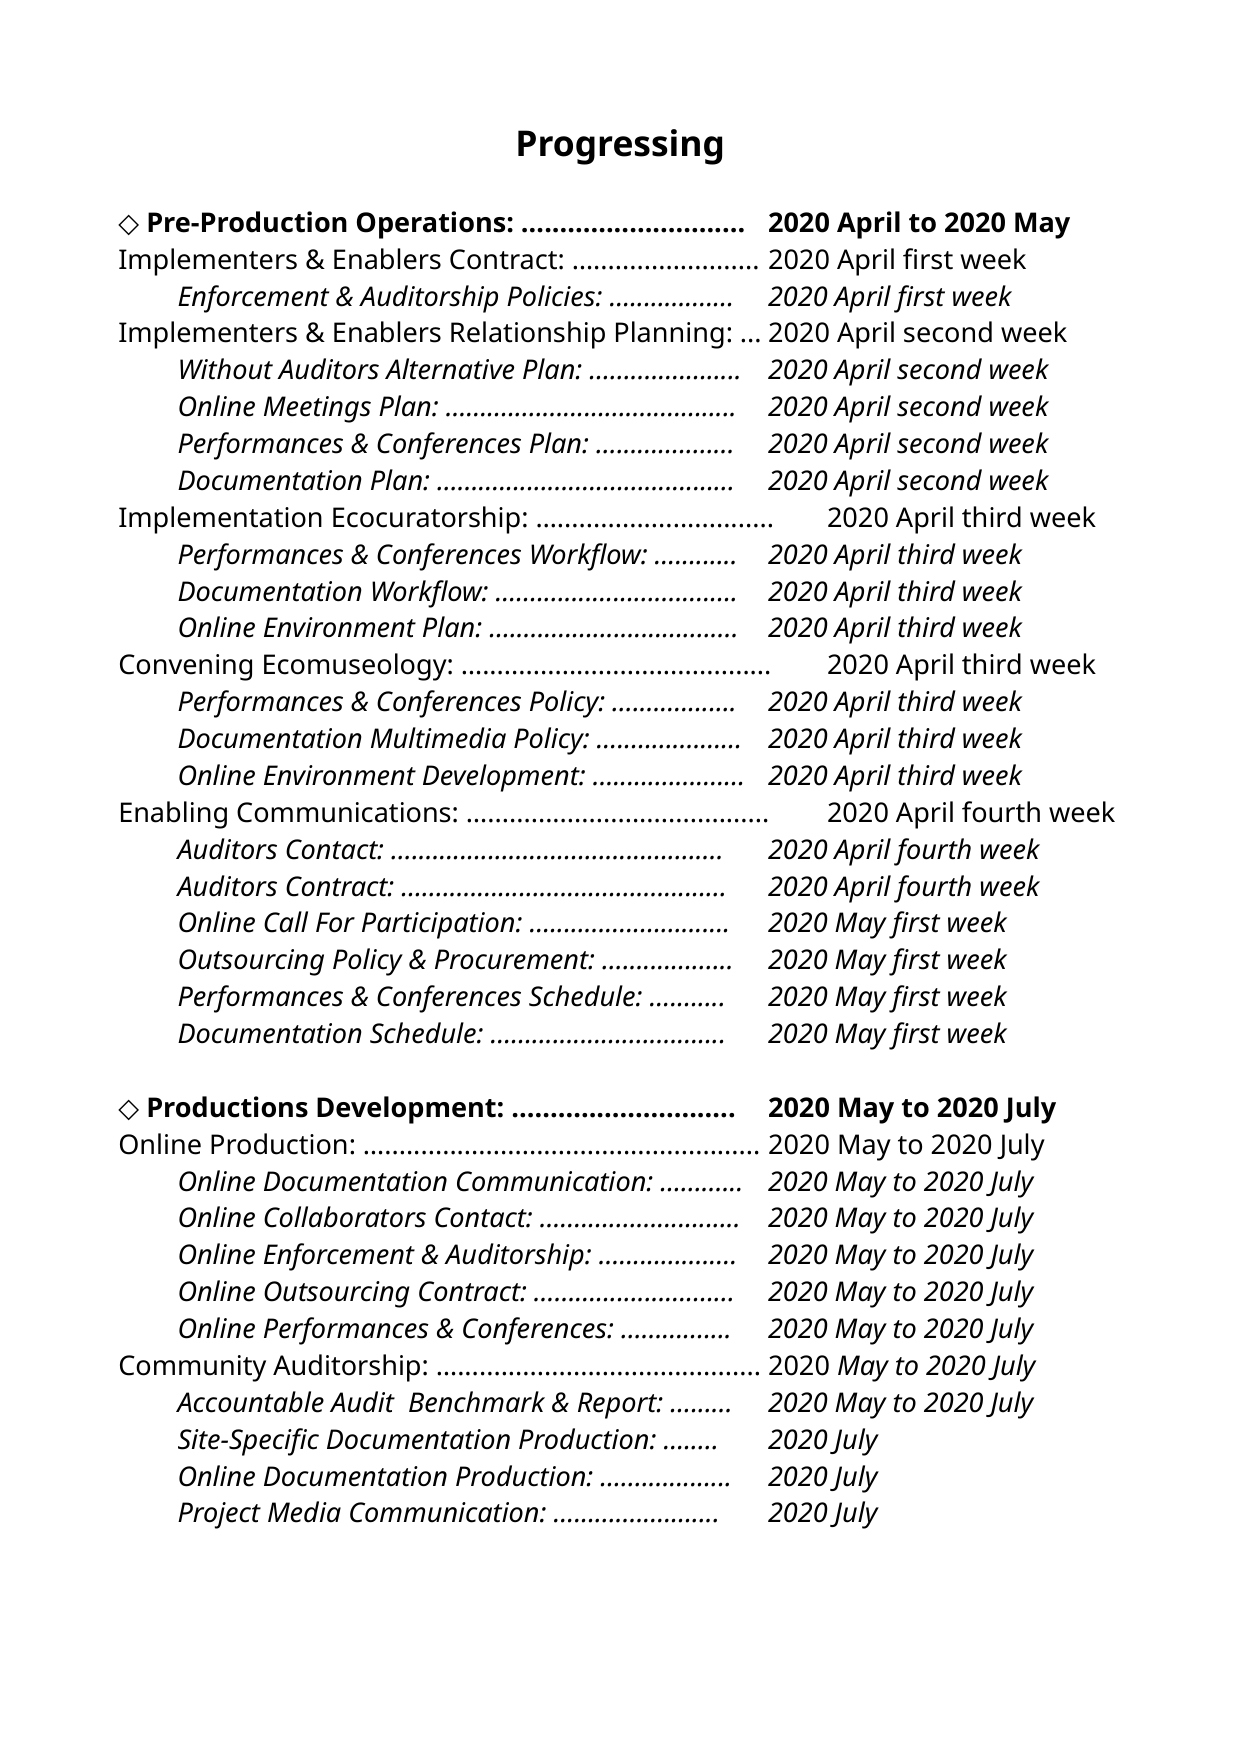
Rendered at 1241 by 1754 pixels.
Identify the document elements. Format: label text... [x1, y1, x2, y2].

text Implementers & Enablers Contract: …....................... 2020 April first week [118, 240, 1122, 277]
text Without Auditors Alternative Plan: …................... 2020 April second week [118, 351, 1122, 388]
text Online Meetings Plan: …....................................... 2020 April second week [118, 388, 1122, 424]
text Progressing [118, 118, 1122, 166]
text Outsourcing Policy & Procurement: …................ 2020 May first week [118, 941, 1122, 978]
text Documentation Multimedia Policy: ….................. 2020 April third week [118, 719, 1122, 756]
text Online Call For Participation: ….......................... 2020 May first week [118, 904, 1122, 941]
text Community Auditorship: ….......................................... 2020 May to 2020 July [118, 1346, 1122, 1383]
text Auditors Contact: …............................................. 2020 April fourth week [118, 830, 1122, 867]
text Online Environment Development: …................... 2020 April third week [118, 756, 1122, 793]
text Online Documentation Production: …................ 2020 July [118, 1457, 1122, 1494]
text Accountable Audit Benchmark & Report: …...... 2020 May to 2020 July [118, 1383, 1122, 1420]
text Enforcement & Auditorship Policies: …............... 2020 April first week [118, 277, 1122, 314]
text Performances & Conferences Workflow: …......... 2020 April third week [118, 535, 1122, 572]
text Online Production: ….................................................... 2020 May to 2020 July [118, 1125, 1122, 1162]
text Documentation Schedule: …............................... 2020 May first week [118, 1014, 1122, 1051]
text ◇ Pre-Production Operations: ….......................... 2020 April to 2020 May [118, 203, 1122, 240]
text Site-Specific Documentation Production: …..... 2020 July [118, 1420, 1122, 1457]
text Enabling Communications: …....................................... 2020 April fourth week [118, 793, 1122, 830]
text Online Outsourcing Contract: ….......................... 2020 May to 2020 July [118, 1273, 1122, 1309]
text ◇ Productions Development: ............................. 2020 May to 2020 July [118, 1088, 1122, 1125]
text Project Media Communication: …..................... 2020 July [118, 1494, 1122, 1531]
text Performances & Conferences Plan: …................. 2020 April second week [118, 424, 1122, 461]
text Online Environment Plan: …................................. 2020 April third week [118, 609, 1122, 646]
text Documentation Workflow: …................................ 2020 April third week [118, 572, 1122, 609]
text Auditors Contract: …............................................ 2020 April fourth week [118, 867, 1122, 904]
text Performances & Conferences Policy: …............... 2020 April third week [118, 683, 1122, 719]
text Convening Ecomuseology: …........................................ 2020 April third week [118, 646, 1122, 683]
text Online Enforcement & Auditorship: …................. 2020 May to 2020 July [118, 1236, 1122, 1273]
text Online Performances & Conferences: …............. 2020 May to 2020 July [118, 1309, 1122, 1346]
text Documentation Plan: …........................................ 2020 April second week [118, 461, 1122, 498]
text Online Collaborators Contact: ….......................... 2020 May to 2020 July [118, 1199, 1122, 1236]
text Implementation Ecocuratorship: ….............................. 2020 April third week [118, 498, 1122, 535]
text Implementers & Enablers Relationship Planning: ... 2020 April second week [118, 314, 1122, 351]
text Performances & Conferences Schedule: …........ 2020 May first week [118, 978, 1122, 1014]
text Online Documentation Communication: …......... 2020 May to 2020 July [118, 1162, 1122, 1199]
